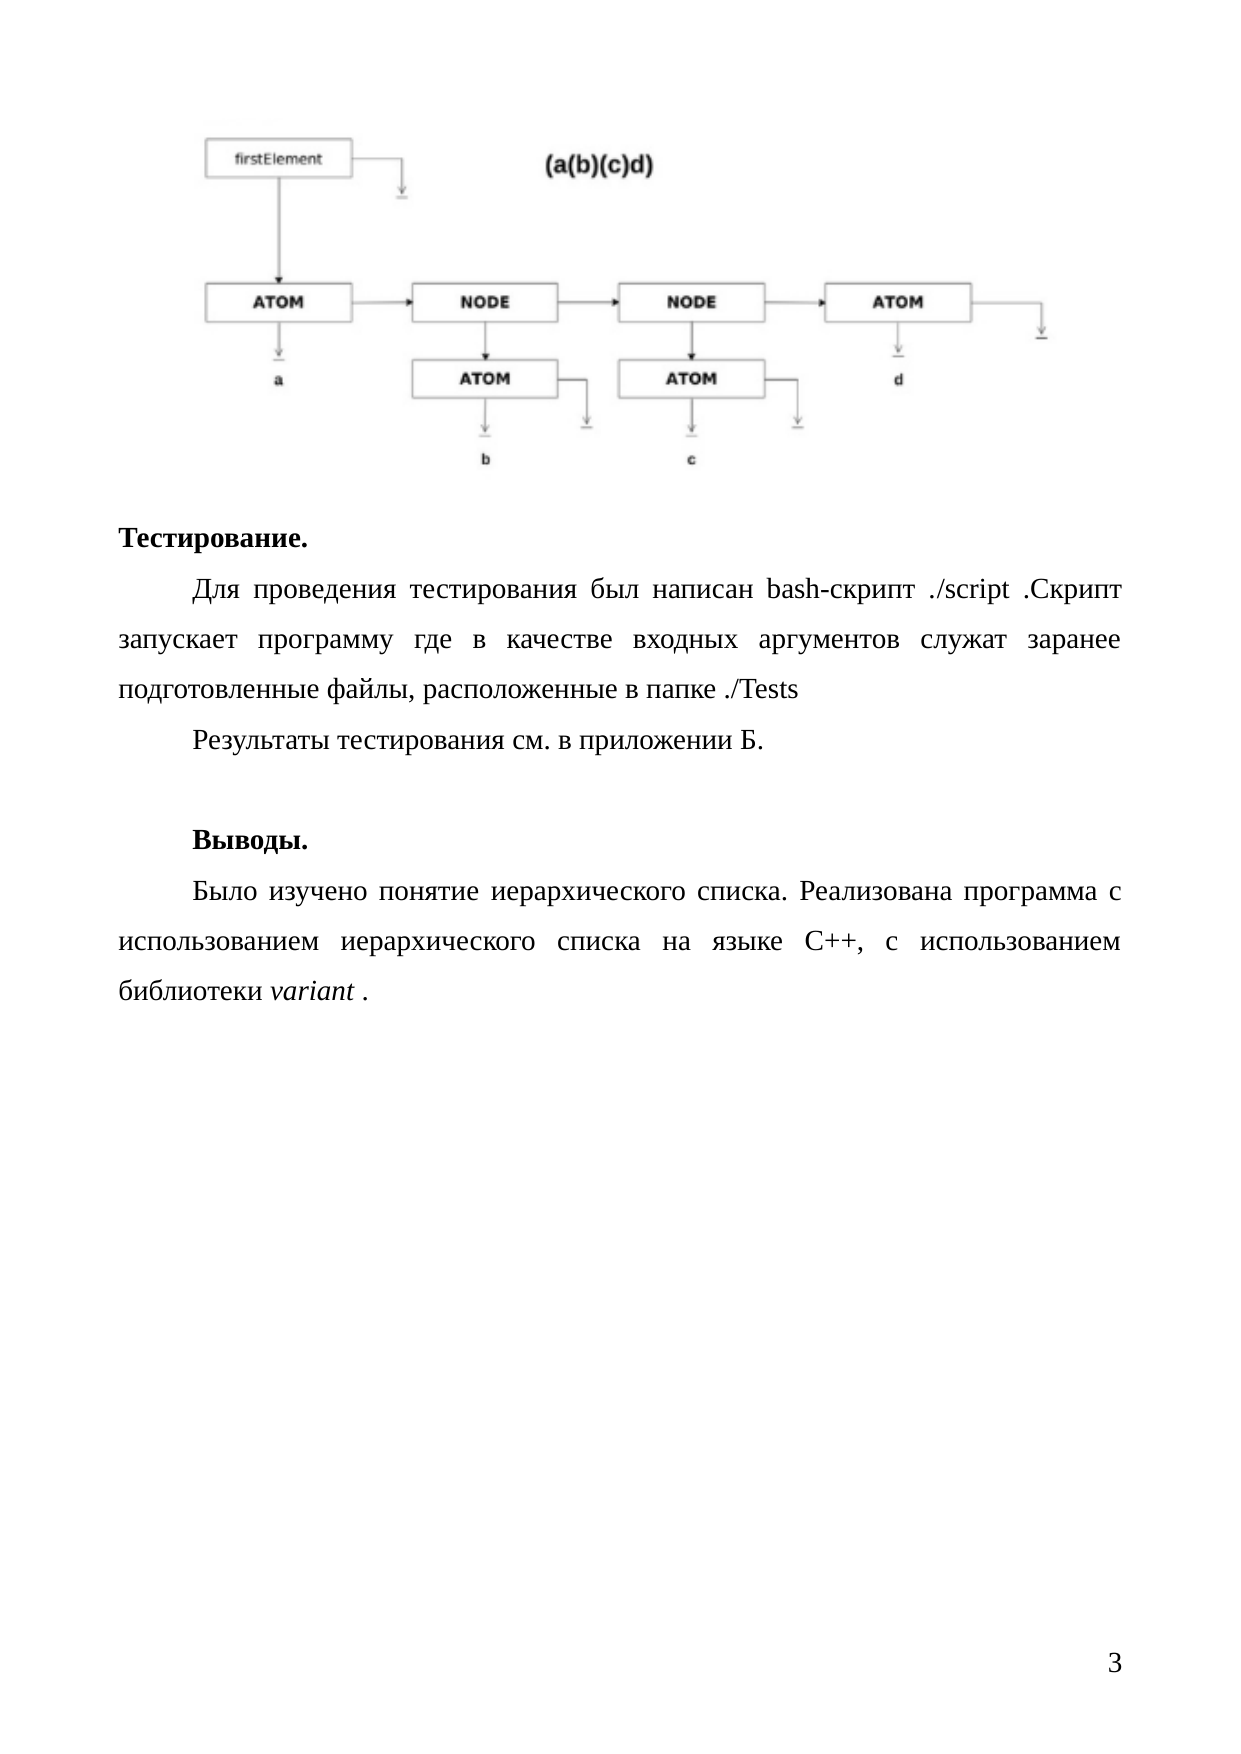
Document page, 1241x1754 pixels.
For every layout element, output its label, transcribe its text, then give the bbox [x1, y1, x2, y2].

subtitle Тестирование. [118, 521, 1122, 554]
picture [183, 118, 1057, 500]
text Результаты тестирования см. в приложении Б. [118, 722, 1122, 755]
text Было изучено понятие иерархического списка. Реализована программа с использованием иерархического списка на языке С++, с использованием библиотеки variant . [118, 873, 1122, 1007]
text Для проведения тестирования был написан bash-скрипт ./script .Скрипт запускает программу где в качестве входных аргументов служат заранее подготовленные файлы, расположенные в папке ./Tests [118, 571, 1122, 705]
subtitle Выводы. [118, 822, 1122, 856]
